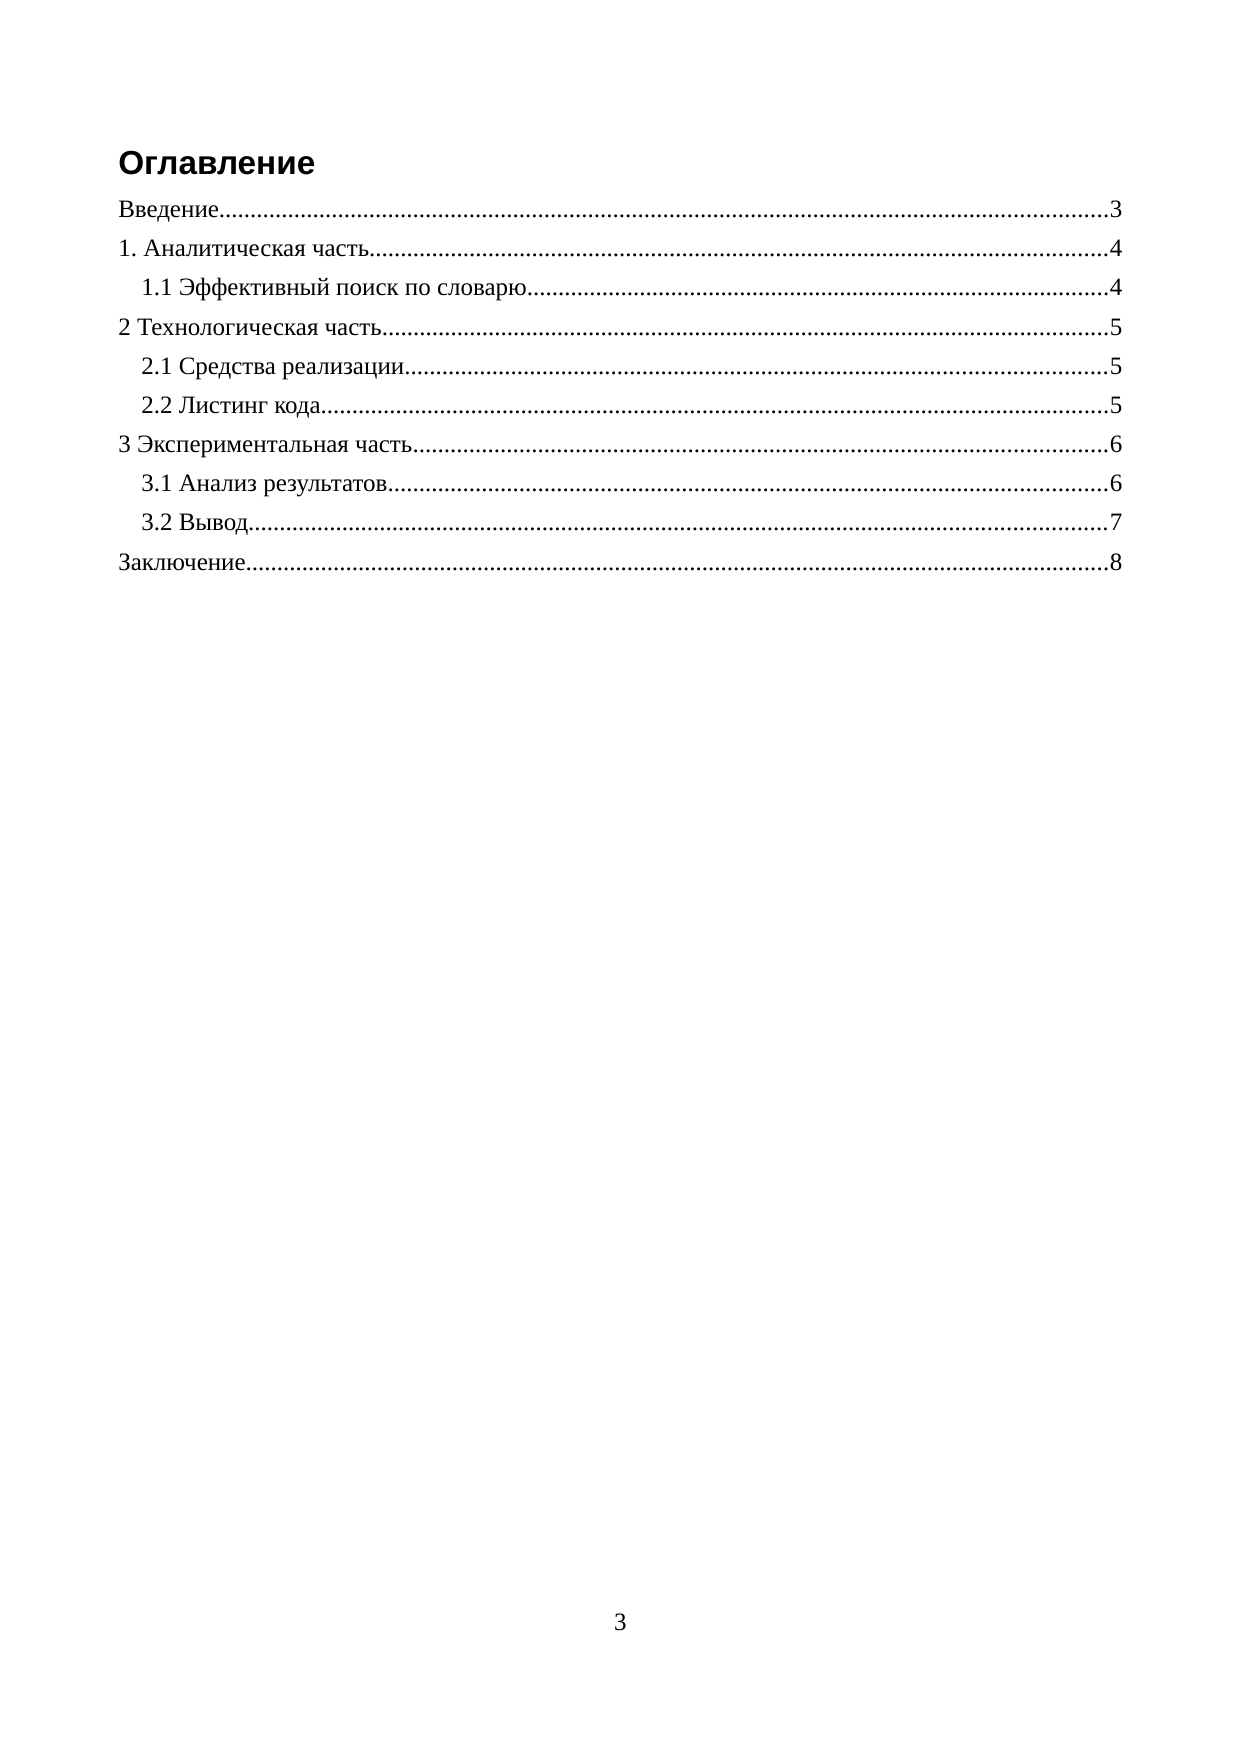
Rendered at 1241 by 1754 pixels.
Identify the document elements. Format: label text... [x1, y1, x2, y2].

text 2.1 Средства реализации 5 [141, 351, 1122, 379]
text 2 Технологическая часть 5 [118, 312, 1122, 340]
text Заключение 8 [118, 547, 1122, 575]
text 3 Экспериментальная часть 6 [118, 429, 1122, 458]
text 1. Аналитическая часть 4 [118, 233, 1122, 262]
subtitle Оглавление [118, 143, 1122, 182]
text 3.2 Вывод 7 [141, 507, 1122, 536]
text Введение 3 [118, 194, 1122, 223]
text 3.1 Анализ результатов 6 [141, 468, 1122, 497]
text 2.2 Листинг кода 5 [141, 390, 1122, 419]
text 1.1 Эффективный поиск по словарю 4 [141, 272, 1122, 301]
